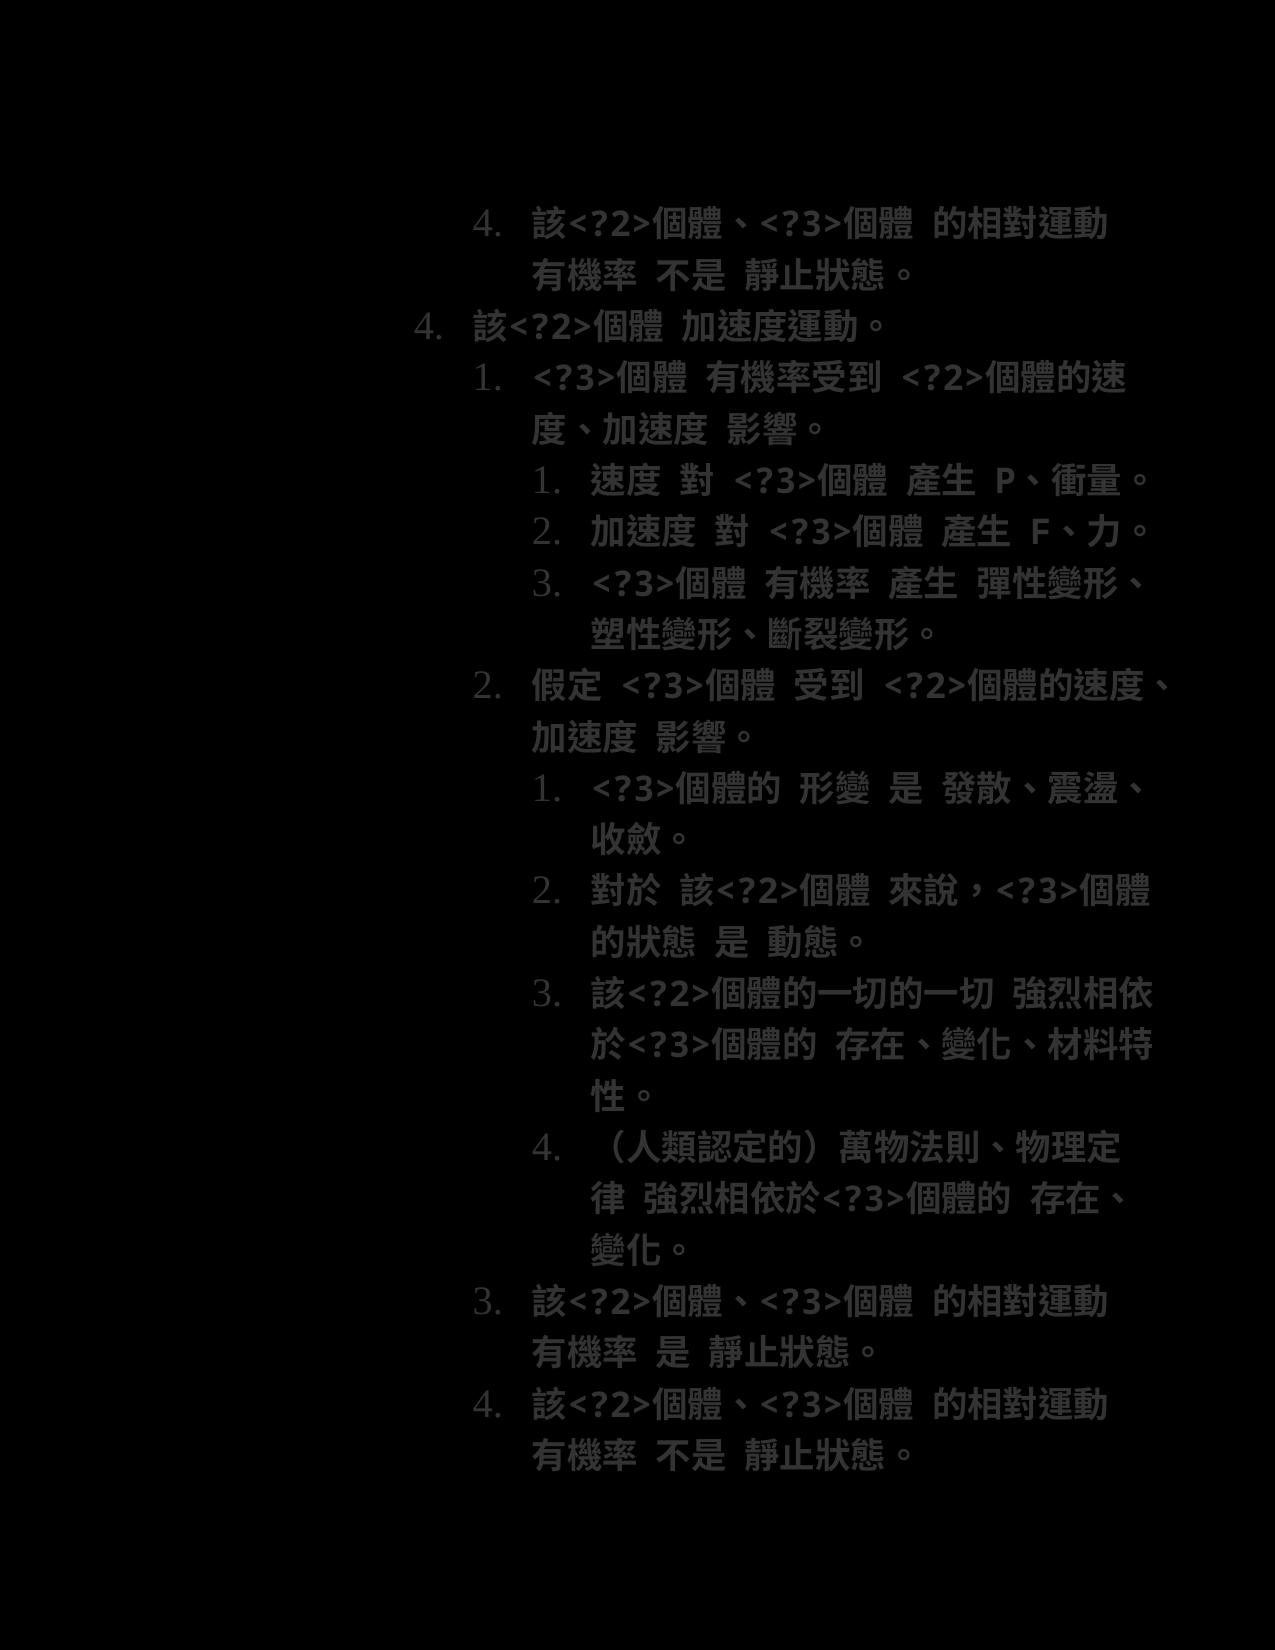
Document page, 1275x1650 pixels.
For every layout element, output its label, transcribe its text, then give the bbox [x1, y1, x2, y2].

list 對於 該<?2>個體 來說，<?3>個體的狀態 是 動態。 [532, 863, 1157, 966]
list （人類認定的）萬物法則、物理定律 強烈相依於<?3>個體的 存在、變化。 [532, 1119, 1157, 1273]
list 該<?2>個體、<?3>個體 的相對運動 有機率 不是 靜止狀態。 [472, 1376, 1157, 1478]
list 該<?2>個體、<?3>個體 的相對運動 有機率 不是 靜止狀態。 [472, 196, 1157, 298]
list 該<?2>個體的一切的一切 強烈相依於<?3>個體的 存在、變化、材料特性。 [532, 966, 1157, 1119]
list 假定 <?3>個體 受到 <?2>個體的速度、加速度 影響。 [472, 658, 1157, 760]
list 該<?2>個體、<?3>個體 的相對運動 有機率 是 靜止狀態。 [472, 1273, 1157, 1376]
list 速度 對 <?3>個體 產生 P、衝量。 [532, 452, 1157, 504]
list <?3>個體 有機率受到 <?2>個體的速度、加速度 影響。 [472, 350, 1157, 452]
list 該<?2>個體 加速度運動。 [413, 298, 1157, 350]
list 加速度 對 <?3>個體 產生 F、力。 [532, 504, 1157, 555]
list <?3>個體的 形變 是 發散、震盪、收斂。 [532, 760, 1157, 863]
list <?3>個體 有機率 產生 彈性變形、塑性變形、斷裂變形。 [532, 555, 1157, 658]
